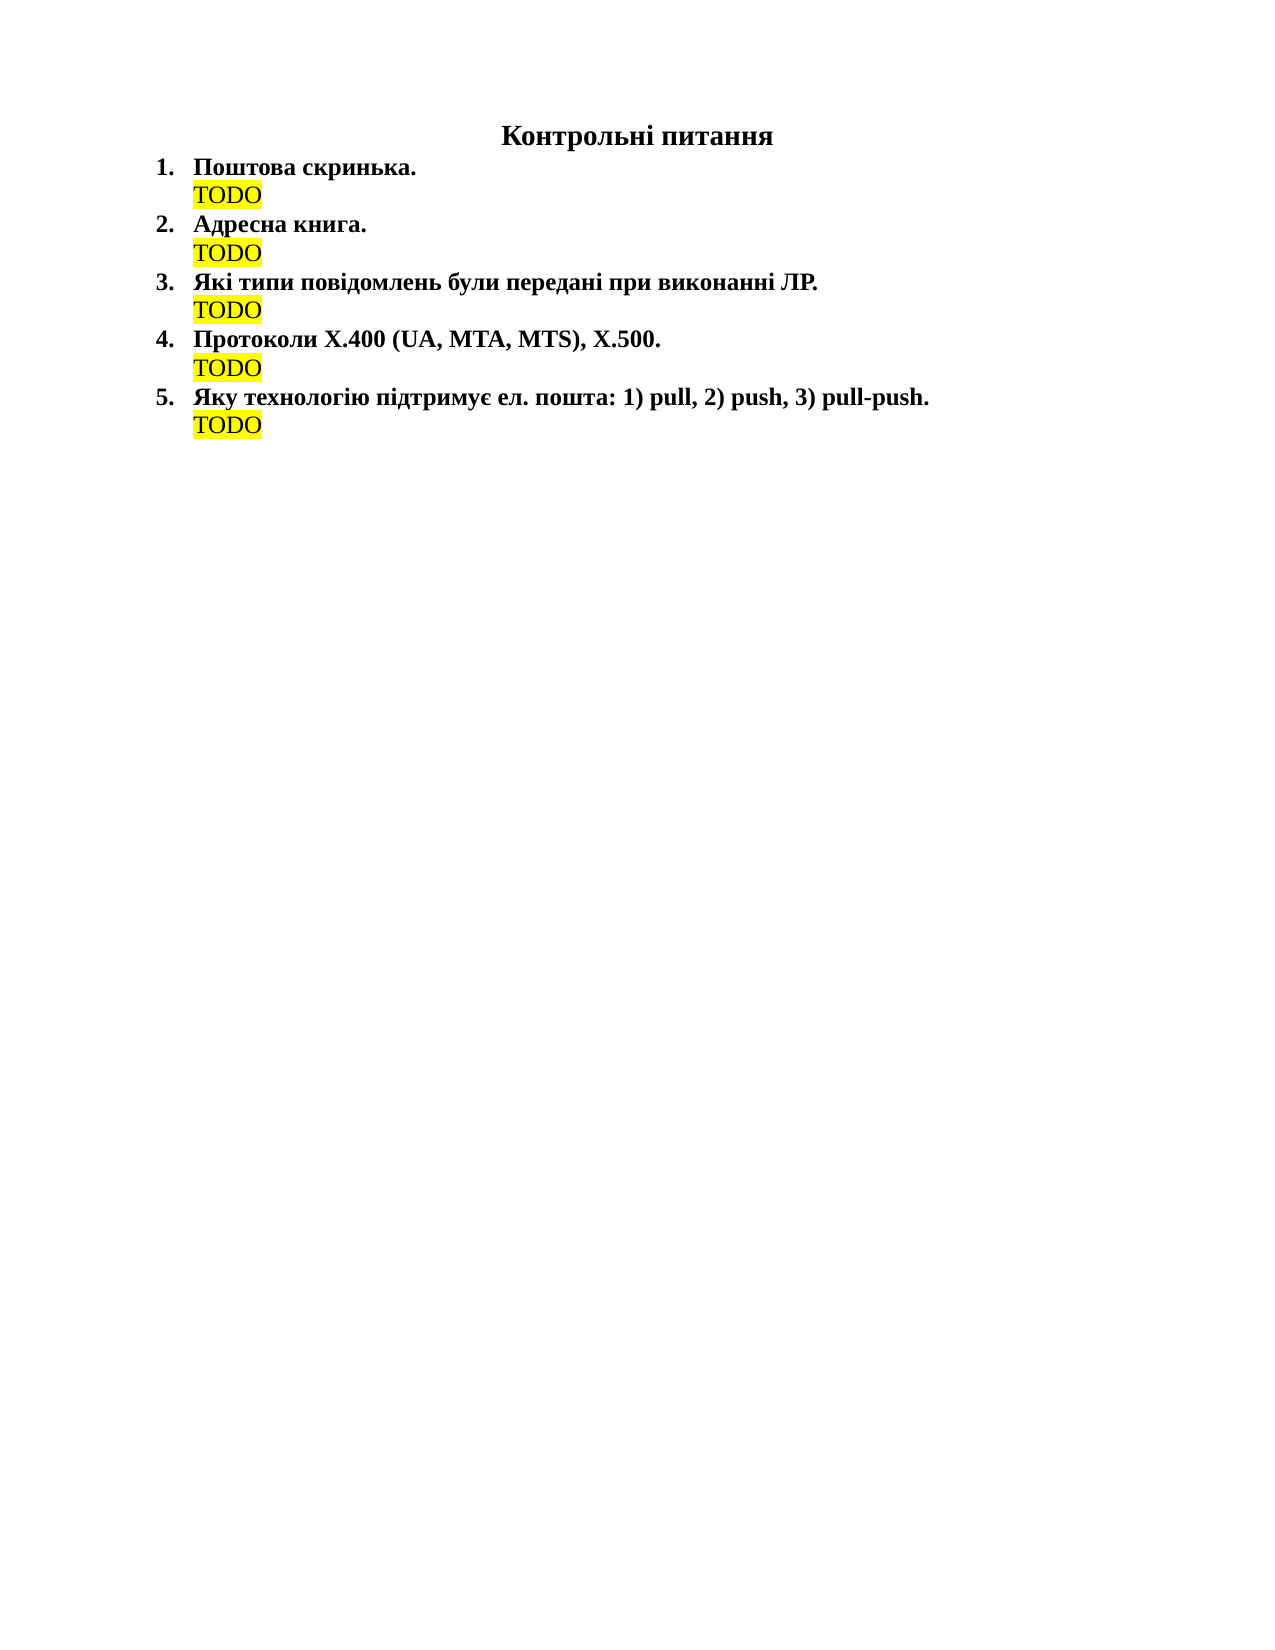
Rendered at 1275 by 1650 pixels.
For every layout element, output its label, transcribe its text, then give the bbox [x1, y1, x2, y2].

list TODO [156, 180, 1157, 209]
list TODO [156, 410, 1157, 439]
list Які типи повідомлень були передані при виконанні ЛР. [156, 267, 1157, 295]
list Адресна книга. [156, 209, 1157, 238]
list Протоколи X.400 (UA, MTA, MTS), X.500. [156, 324, 1157, 353]
list Яку технологію підтримує ел. пошта: 1) pull, 2) push, 3) pull-push. [156, 382, 1157, 410]
list TODO [156, 238, 1157, 267]
list Поштова скринька. [156, 152, 1157, 180]
list TODO [156, 353, 1157, 382]
list TODO [156, 295, 1157, 324]
text Контрольні питання [118, 118, 1157, 152]
